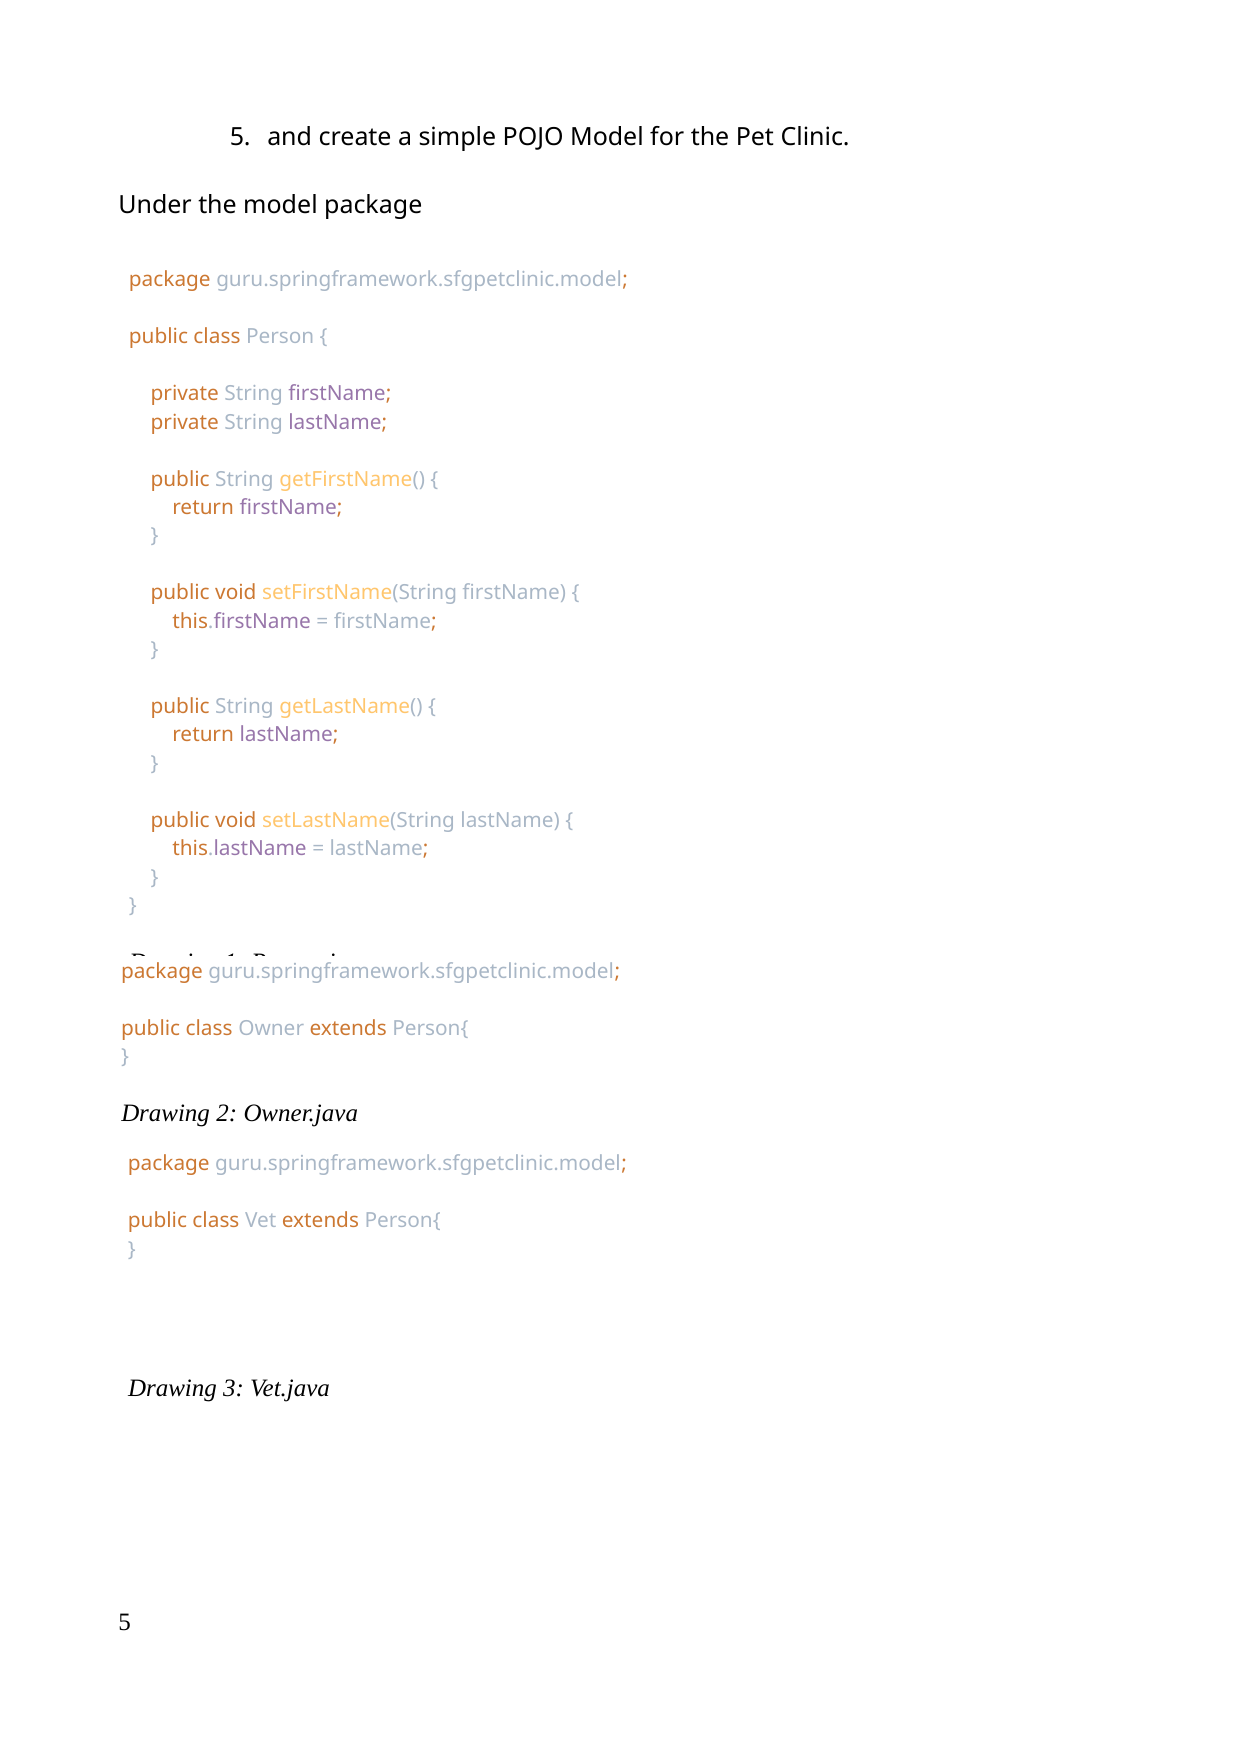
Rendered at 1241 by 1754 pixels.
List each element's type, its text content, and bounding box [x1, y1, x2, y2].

text Drawing 1: Person.java [129, 277, 1062, 956]
text Drawing 3: Vet.java [128, 1161, 1075, 1402]
list and create a simple POJO Model for the Pet Clinic. [229, 118, 1122, 152]
text Under the model package [118, 186, 1122, 220]
text Drawing 2: Owner.java [121, 968, 1075, 1127]
